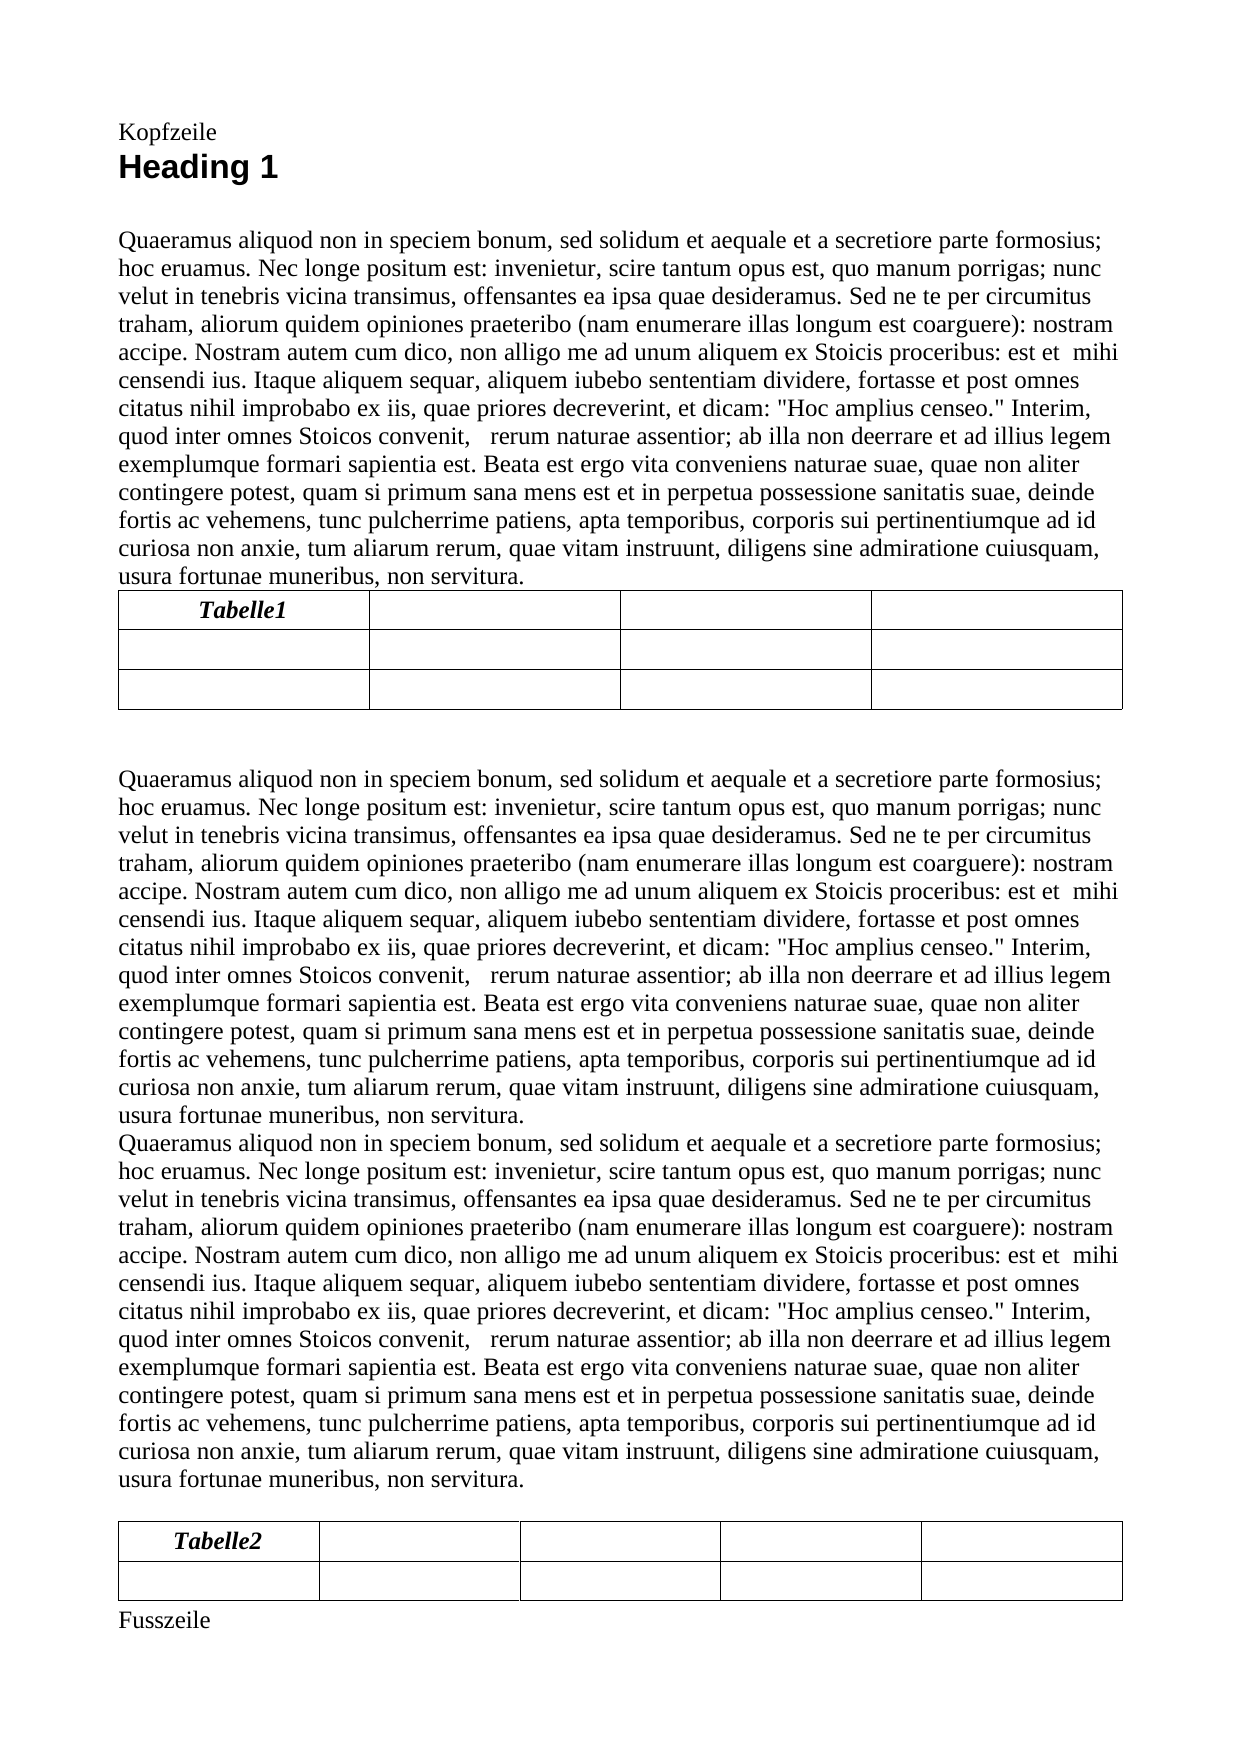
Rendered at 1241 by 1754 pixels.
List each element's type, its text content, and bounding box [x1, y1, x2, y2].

table_header [872, 591, 1122, 629]
table_cell [922, 1562, 1122, 1600]
table_header [621, 591, 871, 629]
table_cell [320, 1562, 519, 1600]
subtitle Heading 1 [118, 148, 1122, 185]
table_cell [119, 1562, 319, 1600]
table_header [320, 1522, 519, 1561]
table_header [370, 591, 620, 629]
table_cell [370, 670, 620, 709]
table_cell [119, 630, 369, 669]
table_cell [872, 630, 1122, 669]
text Quaeramus aliquod non in speciem bonum, sed solidum et aequale et a secretiore parte formosius; hoc eruamus. Nec longe positum est: invenietur, scire tantum opus est, quo manum porrigas; nunc velut in tenebris vicina transimus, offensantes ea ipsa quae desideramus. Sed ne te per circumitus traham, aliorum quidem opiniones praeteribo (nam enumerare illas longum est coarguere): nostram accipe. Nostram autem cum dico, non alligo me ad unum aliquem ex Stoicis proceribus: est et mihi censendi ius. Itaque aliquem sequar, aliquem iubebo sententiam dividere, fortasse et post omnes citatus nihil improbabo ex iis, quae priores decreverint, et dicam: "Hoc amplius censeo." Interim, quod inter omnes Stoicos convenit, rerum naturae assentior; ab illa non deerrare et ad illius legem exemplumque formari sapientia est. Beata est ergo vita conveniens naturae suae, quae non aliter contingere potest, quam si primum sana mens est et in perpetua possessione sanitatis suae, deinde fortis ac vehemens, tunc pulcherrime patiens, apta temporibus, corporis sui pertinentiumque ad id curiosa non anxie, tum aliarum rerum, quae vitam instruunt, diligens sine admiratione cuiusquam, usura fortunae muneribus, non servitura. [118, 1129, 1122, 1493]
table_header [922, 1522, 1122, 1561]
table_cell [119, 670, 369, 709]
table_header Tabelle1 [119, 591, 369, 629]
table_cell [621, 630, 871, 669]
table_cell [370, 630, 620, 669]
table_header Tabelle2 [119, 1522, 319, 1561]
text Quaeramus aliquod non in speciem bonum, sed solidum et aequale et a secretiore parte formosius; hoc eruamus. Nec longe positum est: invenietur, scire tantum opus est, quo manum porrigas; nunc velut in tenebris vicina transimus, offensantes ea ipsa quae desideramus. Sed ne te per circumitus traham, aliorum quidem opiniones praeteribo (nam enumerare illas longum est coarguere): nostram accipe. Nostram autem cum dico, non alligo me ad unum aliquem ex Stoicis proceribus: est et mihi censendi ius. Itaque aliquem sequar, aliquem iubebo sententiam dividere, fortasse et post omnes citatus nihil improbabo ex iis, quae priores decreverint, et dicam: "Hoc amplius censeo." Interim, quod inter omnes Stoicos convenit, rerum naturae assentior; ab illa non deerrare et ad illius legem exemplumque formari sapientia est. Beata est ergo vita conveniens naturae suae, quae non aliter contingere potest, quam si primum sana mens est et in perpetua possessione sanitatis suae, deinde fortis ac vehemens, tunc pulcherrime patiens, apta temporibus, corporis sui pertinentiumque ad id curiosa non anxie, tum aliarum rerum, quae vitam instruunt, diligens sine admiratione cuiusquam, usura fortunae muneribus, non servitura. [118, 226, 1122, 590]
table_cell [621, 670, 871, 709]
table_cell [872, 670, 1122, 709]
text Quaeramus aliquod non in speciem bonum, sed solidum et aequale et a secretiore parte formosius; hoc eruamus. Nec longe positum est: invenietur, scire tantum opus est, quo manum porrigas; nunc velut in tenebris vicina transimus, offensantes ea ipsa quae desideramus. Sed ne te per circumitus traham, aliorum quidem opiniones praeteribo (nam enumerare illas longum est coarguere): nostram accipe. Nostram autem cum dico, non alligo me ad unum aliquem ex Stoicis proceribus: est et mihi censendi ius. Itaque aliquem sequar, aliquem iubebo sententiam dividere, fortasse et post omnes citatus nihil improbabo ex iis, quae priores decreverint, et dicam: "Hoc amplius censeo." Interim, quod inter omnes Stoicos convenit, rerum naturae assentior; ab illa non deerrare et ad illius legem exemplumque formari sapientia est. Beata est ergo vita conveniens naturae suae, quae non aliter contingere potest, quam si primum sana mens est et in perpetua possessione sanitatis suae, deinde fortis ac vehemens, tunc pulcherrime patiens, apta temporibus, corporis sui pertinentiumque ad id curiosa non anxie, tum aliarum rerum, quae vitam instruunt, diligens sine admiratione cuiusquam, usura fortunae muneribus, non servitura. [118, 765, 1122, 1129]
table_cell [521, 1562, 720, 1600]
table_header [721, 1522, 921, 1561]
table_cell [721, 1562, 921, 1600]
table_header [521, 1522, 720, 1561]
